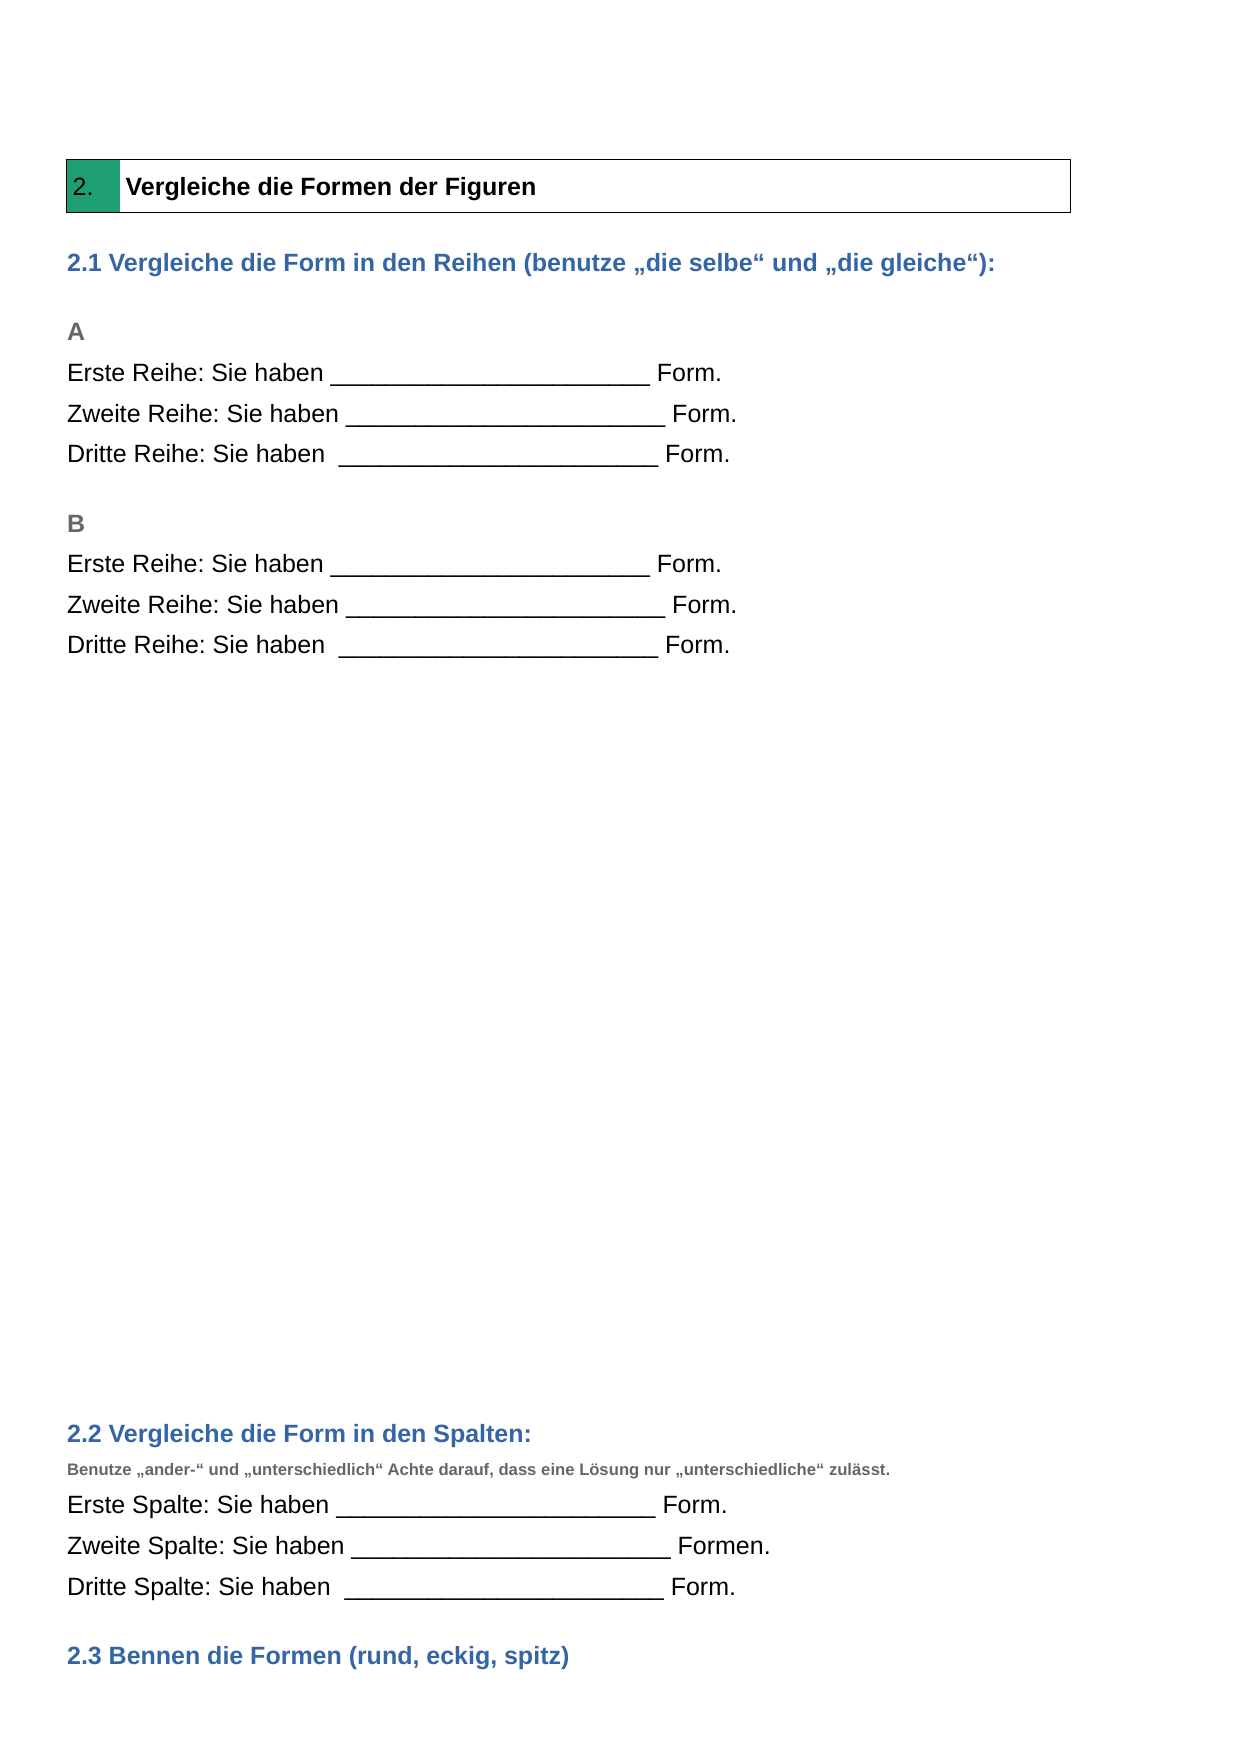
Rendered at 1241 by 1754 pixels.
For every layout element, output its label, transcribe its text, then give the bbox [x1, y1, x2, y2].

text Benutze „ander-“ und „unterschiedlich“ Achte darauf, dass eine Lösung nur „unterschiedliche“ zulässt. [67, 1459, 1122, 1478]
text Dritte Reihe: Sie haben _______________________ Form. [67, 631, 1122, 659]
text B [67, 509, 1122, 537]
text 2.2 Vergleiche die Form in den Spalten: [67, 1419, 1122, 1447]
text Dritte Spalte: Sie haben _______________________ Form. [67, 1572, 1122, 1600]
text Zweite Reihe: Sie haben _______________________ Form. [67, 590, 1122, 619]
text Erste Reihe: Sie haben _______________________ Form. [67, 358, 1122, 387]
table_header Vergleiche die Formen der Figuren [120, 160, 1070, 212]
text Zweite Spalte: Sie haben _______________________ Formen. [67, 1531, 1122, 1560]
text A [67, 317, 1122, 346]
text Erste Spalte: Sie haben _______________________ Form. [67, 1490, 1122, 1519]
text 2.1 Vergleiche die Form in den Reihen (benutze „die selbe“ und „die gleiche“): [67, 248, 1122, 277]
table_header 2. [67, 160, 120, 212]
text Zweite Reihe: Sie haben _______________________ Form. [67, 399, 1122, 427]
text Erste Reihe: Sie haben _______________________ Form. [67, 549, 1122, 578]
text 2.3 Bennen die Formen (rund, eckig, spitz) [67, 1641, 1122, 1670]
text Dritte Reihe: Sie haben _______________________ Form. [67, 439, 1122, 468]
